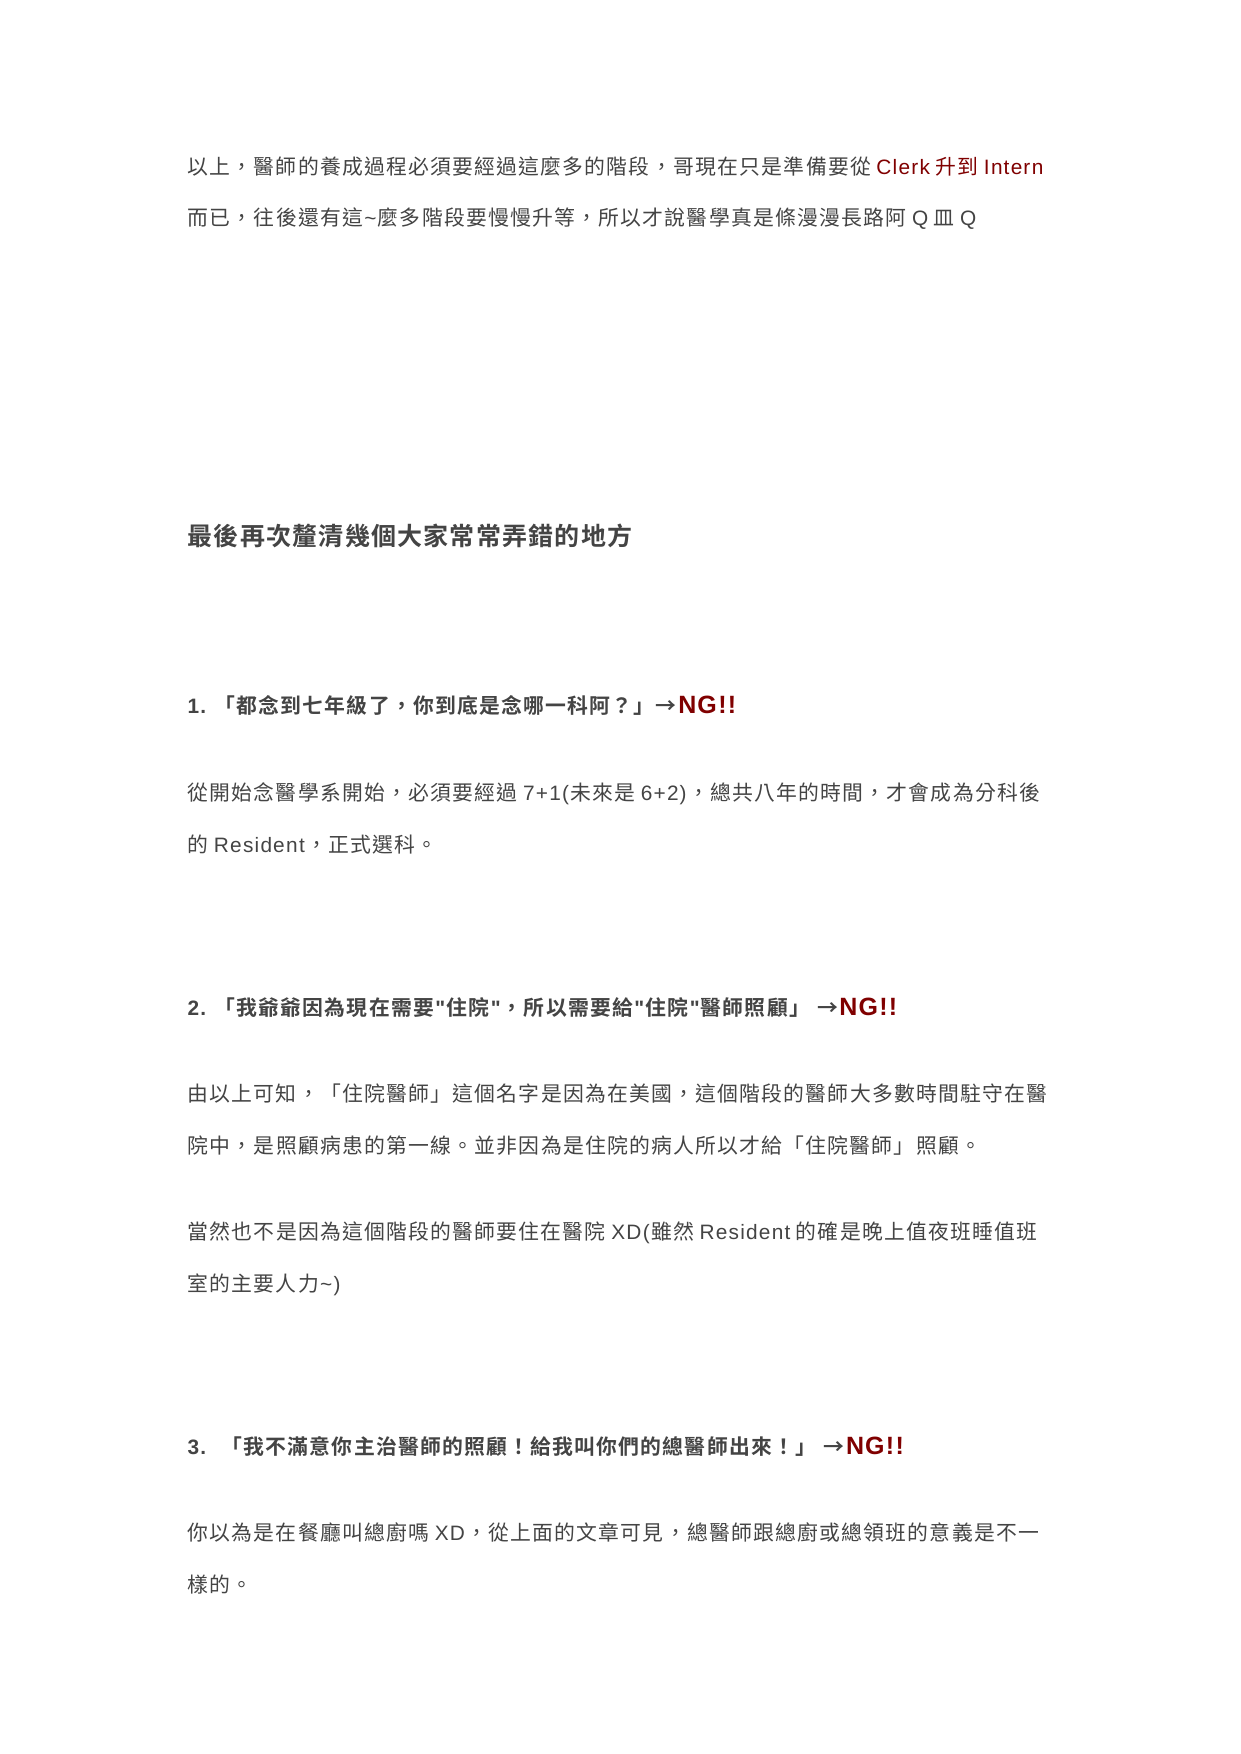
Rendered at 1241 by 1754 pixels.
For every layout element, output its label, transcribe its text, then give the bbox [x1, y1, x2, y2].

text 2. 「我爺爺因為現在需要"住院"，所以需要給"住院"醫師照顧」 →NG!! [187, 991, 1053, 1021]
text 3. 「我不滿意你主治醫師的照顧！給我叫你們的總醫師出來！」 →NG!! [187, 1430, 1053, 1460]
text 以上，醫師的養成過程必須要經過這麼多的階段，哥現在只是準備要從Clerk升到Intern而已，往後還有這~麼多階段要慢慢升等，所以才說醫學真是條漫漫長路阿Q皿Q [187, 150, 1053, 232]
text 由以上可知，「住院醫師」這個名字是因為在美國，這個階段的醫師大多數時間駐守在醫院中，是照顧病患的第一線。並非因為是住院的病人所以才給「住院醫師」照顧。 [187, 1077, 1053, 1159]
text 你以為是在餐廳叫總廚嗎XD，從上面的文章可見，總醫師跟總廚或總領班的意義是不一樣的。 [187, 1517, 1053, 1598]
text 從開始念醫學系開始，必須要經過7+1(未來是6+2)，總共八年的時間，才會成為分科後的Resident，正式選科。 [187, 776, 1053, 858]
text 當然也不是因為這個階段的醫師要住在醫院XD(雖然Resident的確是晚上值夜班睡值班室的主要人力~) [187, 1216, 1053, 1297]
text 最後再次釐清幾個大家常常弄錯的地方 [187, 517, 1053, 553]
text 1. 「都念到七年級了，你到底是念哪一科阿？」→NG!! [187, 690, 1053, 720]
